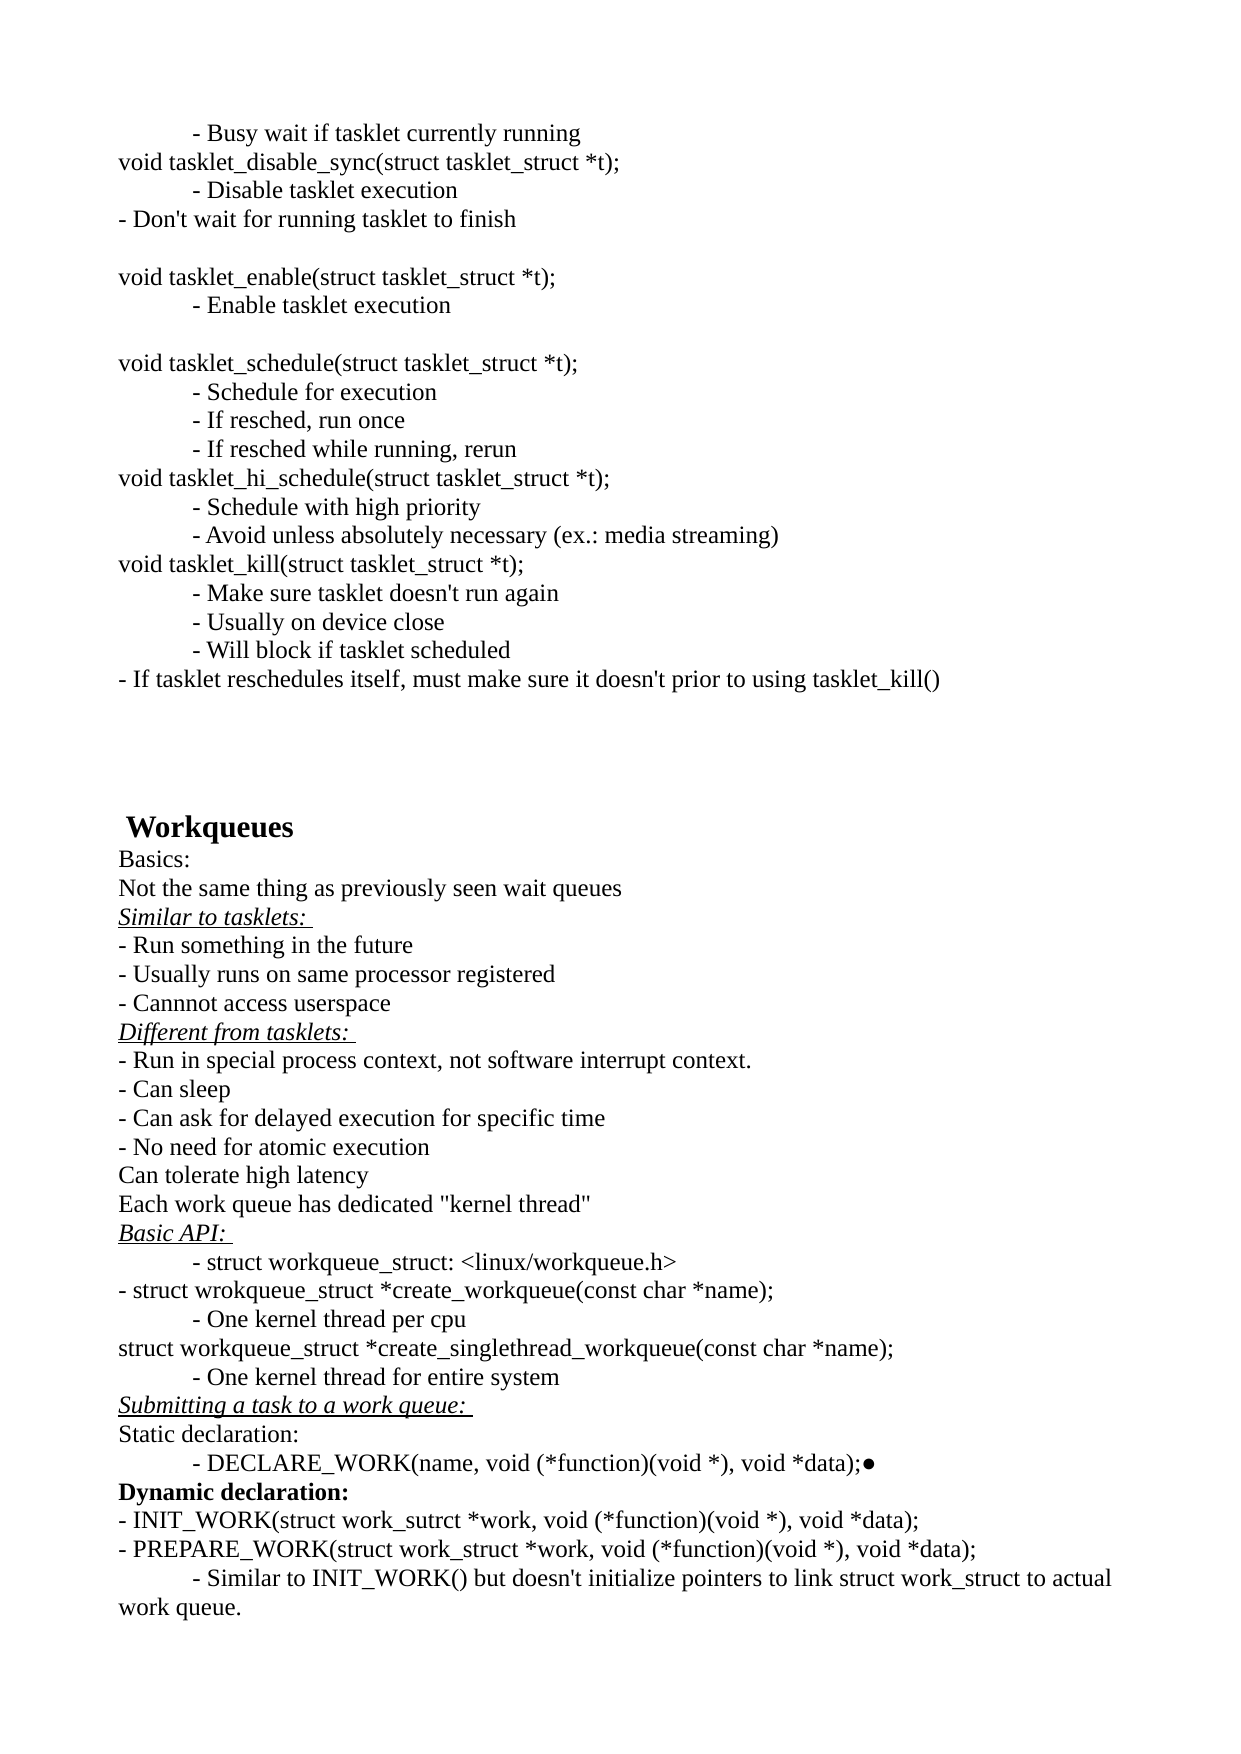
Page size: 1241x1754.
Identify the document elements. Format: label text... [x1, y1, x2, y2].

text void tasklet_hi_schedule(struct tasklet_struct *t); [118, 463, 1122, 492]
text - Usually on device close [118, 607, 1122, 636]
text Can tolerate high latency [118, 1160, 1122, 1189]
text struct workqueue_struct *create_singlethread_workqueue(const char *name); [118, 1333, 1122, 1362]
text - One kernel thread per cpu [118, 1304, 1122, 1333]
text - If resched while running, rerun [118, 434, 1122, 463]
text Not the same thing as previously seen wait queues [118, 873, 1122, 902]
text void tasklet_kill(struct tasklet_struct *t); [118, 549, 1122, 578]
text - Schedule for execution [118, 377, 1122, 406]
text - Will block if tasklet scheduled [118, 636, 1122, 664]
text void tasklet_disable_sync(struct tasklet_struct *t); [118, 147, 1122, 176]
text Submitting a task to a work queue: [118, 1390, 1122, 1419]
text Dynamic declaration: [118, 1477, 1122, 1505]
text Static declaration: [118, 1419, 1122, 1448]
text void tasklet_schedule(struct tasklet_struct *t); [118, 348, 1122, 377]
text - Avoid unless absolutely necessary (ex.: media streaming) [118, 521, 1122, 549]
text Different from tasklets: [118, 1017, 1122, 1045]
text - Make sure tasklet doesn't run again [118, 578, 1122, 607]
text - Don't wait for running tasklet to finish [118, 204, 1122, 233]
text - Run something in the future [118, 930, 1122, 959]
text Basic API: [118, 1218, 1122, 1247]
text - Cannnot access userspace [118, 988, 1122, 1017]
text Workqueues [118, 808, 1122, 844]
text - PREPARE_WORK(struct work_struct *work, void (*function)(void *), void *data); [118, 1534, 1122, 1563]
text void tasklet_enable(struct tasklet_struct *t); [118, 262, 1122, 291]
text - Disable tasklet execution [118, 176, 1122, 204]
text Similar to tasklets: [118, 902, 1122, 930]
text - Run in special process context, not software interrupt context. [118, 1045, 1122, 1074]
text - INIT_WORK(struct work_sutrct *work, void (*function)(void *), void *data); [118, 1505, 1122, 1534]
text - If resched, run once [118, 406, 1122, 434]
text - Usually runs on same processor registered [118, 959, 1122, 988]
text - Similar to INIT_WORK() but doesn't initialize pointers to link struct work_struct to actual work queue. [118, 1563, 1122, 1620]
text - Schedule with high priority [118, 492, 1122, 521]
text - No need for atomic execution [118, 1132, 1122, 1160]
text - struct workqueue_struct: <linux/workqueue.h> [118, 1247, 1122, 1275]
text - Enable tasklet execution [118, 291, 1122, 319]
text - DECLARE_WORK(name, void (*function)(void *), void *data);● [118, 1448, 1122, 1477]
text - Busy wait if tasklet currently running [118, 118, 1122, 147]
text - Can sleep [118, 1074, 1122, 1103]
text - One kernel thread for entire system [118, 1362, 1122, 1390]
text - Can ask for delayed execution for specific time [118, 1103, 1122, 1132]
text Basics: [118, 844, 1122, 873]
text Each work queue has dedicated "kernel thread" [118, 1189, 1122, 1218]
text - struct wrokqueue_struct *create_workqueue(const char *name); [118, 1275, 1122, 1304]
text - If tasklet reschedules itself, must make sure it doesn't prior to using tasklet_kill() [118, 664, 1122, 693]
